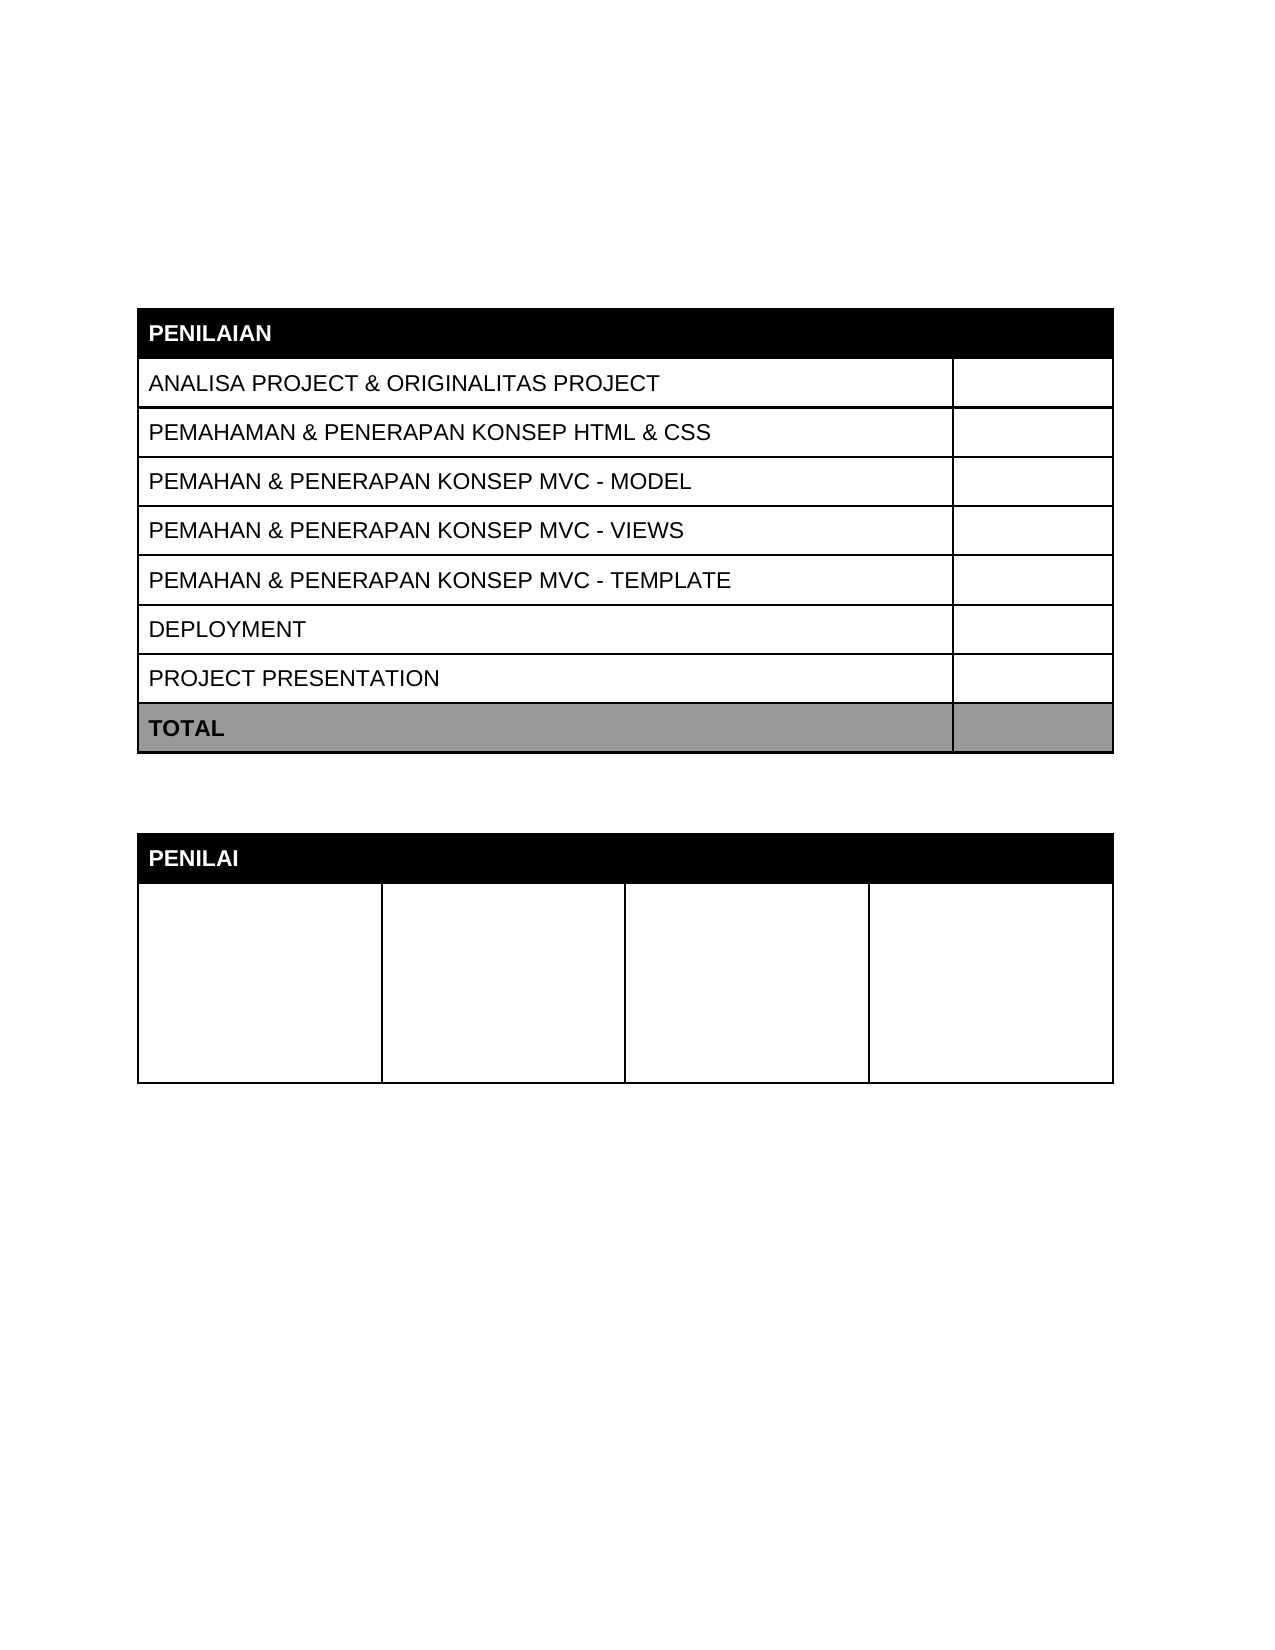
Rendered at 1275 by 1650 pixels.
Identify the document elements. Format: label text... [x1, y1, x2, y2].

table_cell [954, 458, 1112, 505]
table_header PENILAI [139, 835, 624, 882]
table_cell [954, 606, 1112, 653]
table_cell DEPLOYMENT [139, 606, 952, 653]
table_cell TOTAL [139, 704, 952, 751]
table_cell [954, 409, 1112, 456]
table_cell [139, 884, 381, 1082]
table_cell [626, 884, 868, 1082]
table_cell PROJECT PRESENTATION [139, 655, 952, 702]
table_cell [383, 884, 624, 1082]
table_header [870, 835, 1112, 882]
table_cell [954, 704, 1112, 751]
table_header [626, 835, 868, 882]
table_cell PEMAHAMAN & PENERAPAN KONSEP HTML & CSS [139, 409, 952, 456]
table_cell [870, 884, 1112, 1082]
table_cell [954, 655, 1112, 702]
table_cell PEMAHAN & PENERAPAN KONSEP MVC - VIEWS [139, 507, 952, 554]
table_header PENILAIAN [139, 310, 1112, 357]
table_cell [954, 359, 1112, 406]
table_cell ANALISA PROJECT & ORIGINALITAS PROJECT [139, 359, 952, 406]
table_cell [954, 556, 1112, 603]
table_cell [954, 507, 1112, 554]
table_cell PEMAHAN & PENERAPAN KONSEP MVC - MODEL [139, 458, 952, 505]
table_cell PEMAHAN & PENERAPAN KONSEP MVC - TEMPLATE [139, 556, 952, 603]
